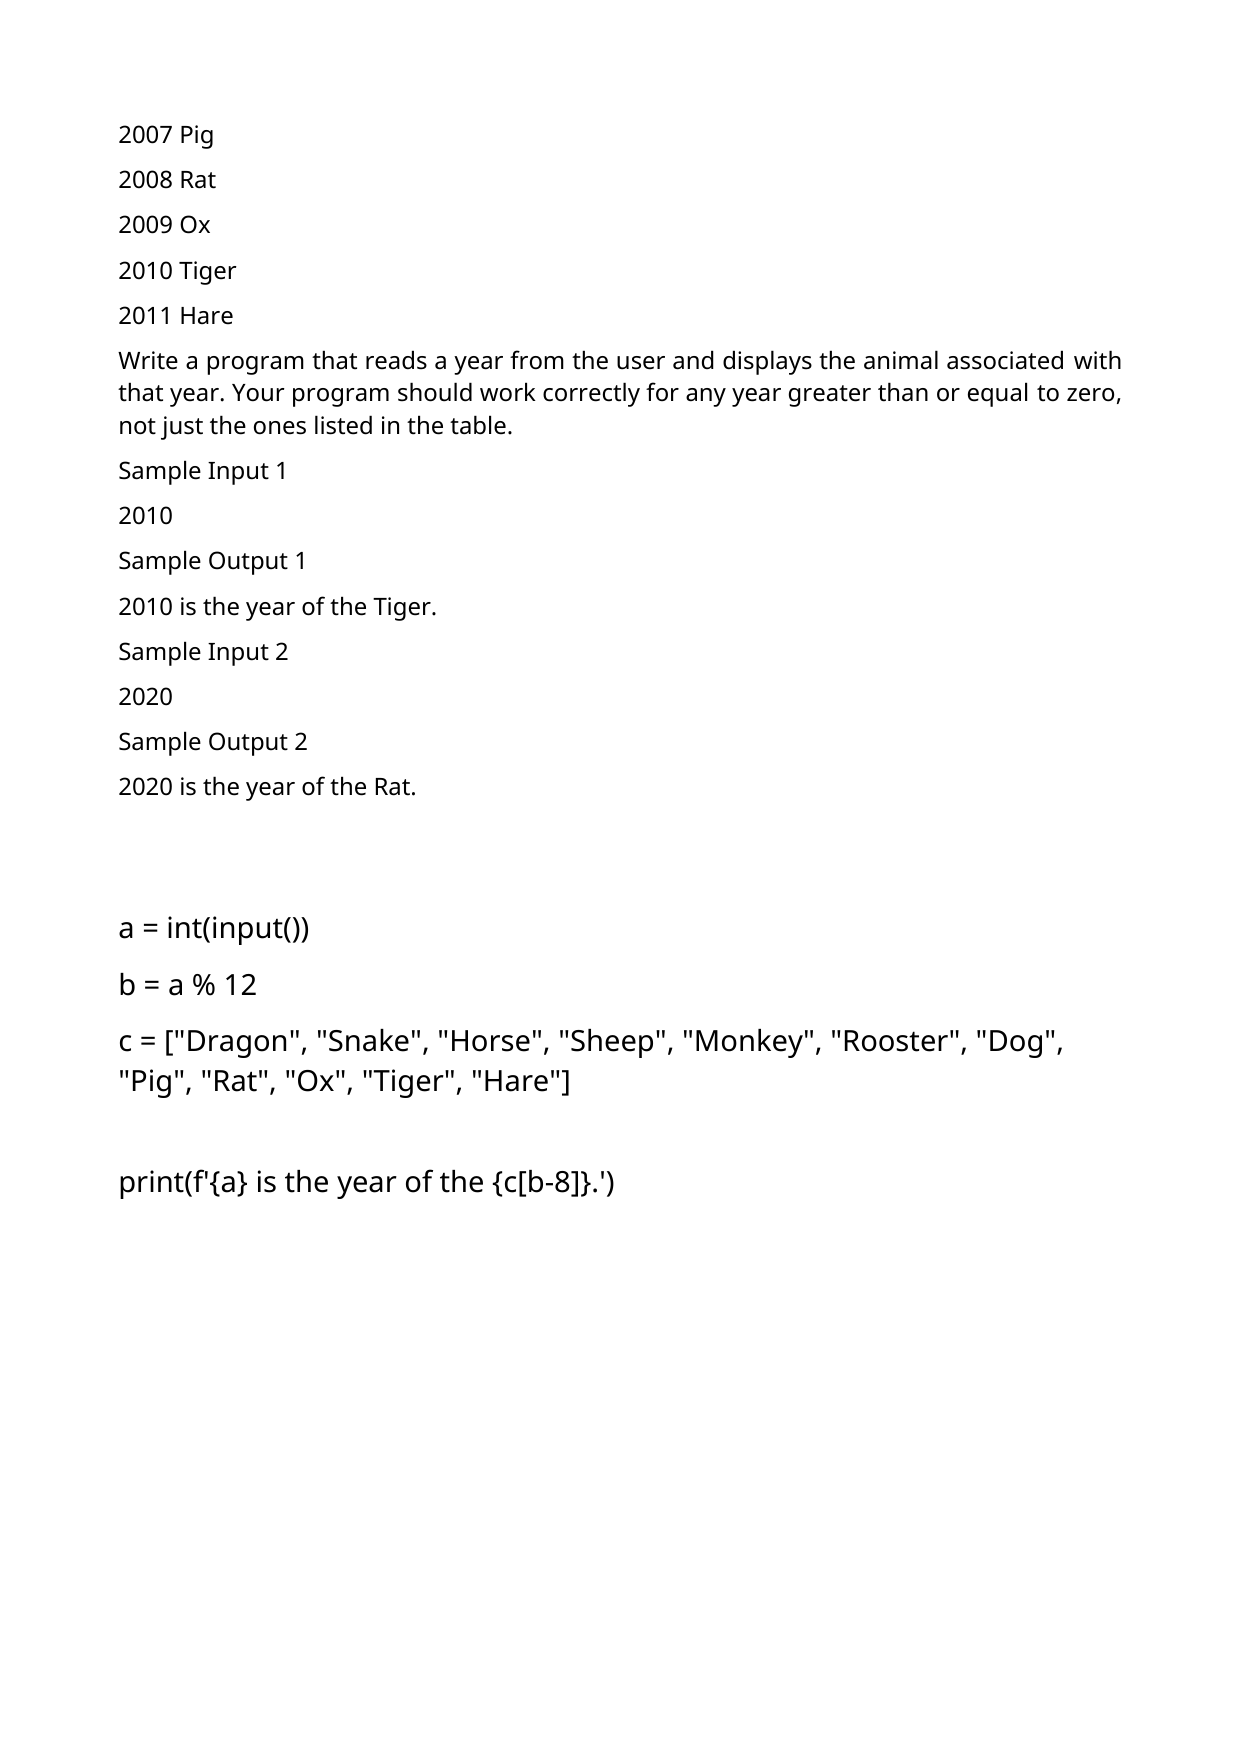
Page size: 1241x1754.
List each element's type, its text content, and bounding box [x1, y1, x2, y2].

text 2020 is the year of the Rat. [118, 770, 1122, 802]
text b = a % 12 [118, 964, 1122, 1003]
text 2010 is the year of the Tiger. [118, 589, 1122, 622]
text 2020 [118, 679, 1122, 712]
text 2011 Hare [118, 298, 1122, 331]
text Write a program that reads a year from the user and displays the animal associated with that year. Your program should work correctly for any year greater than or equal to zero, not just the ones listed in the table. [118, 344, 1122, 441]
text 2007 Pig [118, 118, 1122, 151]
text 2009 Ox [118, 208, 1122, 241]
text Sample Input 2 [118, 634, 1122, 667]
text 2008 Rat [118, 163, 1122, 196]
text Sample Input 1 [118, 454, 1122, 487]
text print(f'{a} is the year of the {c[b-8]}.') [118, 1161, 1122, 1201]
text 2010 Tiger [118, 253, 1122, 286]
text Sample Output 1 [118, 544, 1122, 577]
text c = ["Dragon", "Snake", "Horse", "Sheep", "Monkey", "Rooster", "Dog", "Pig", "Rat", "Ox", "Tiger", "Hare"] [118, 1020, 1122, 1099]
text a = int(input()) [118, 907, 1122, 947]
text 2010 [118, 499, 1122, 532]
text Sample Output 2 [118, 724, 1122, 757]
